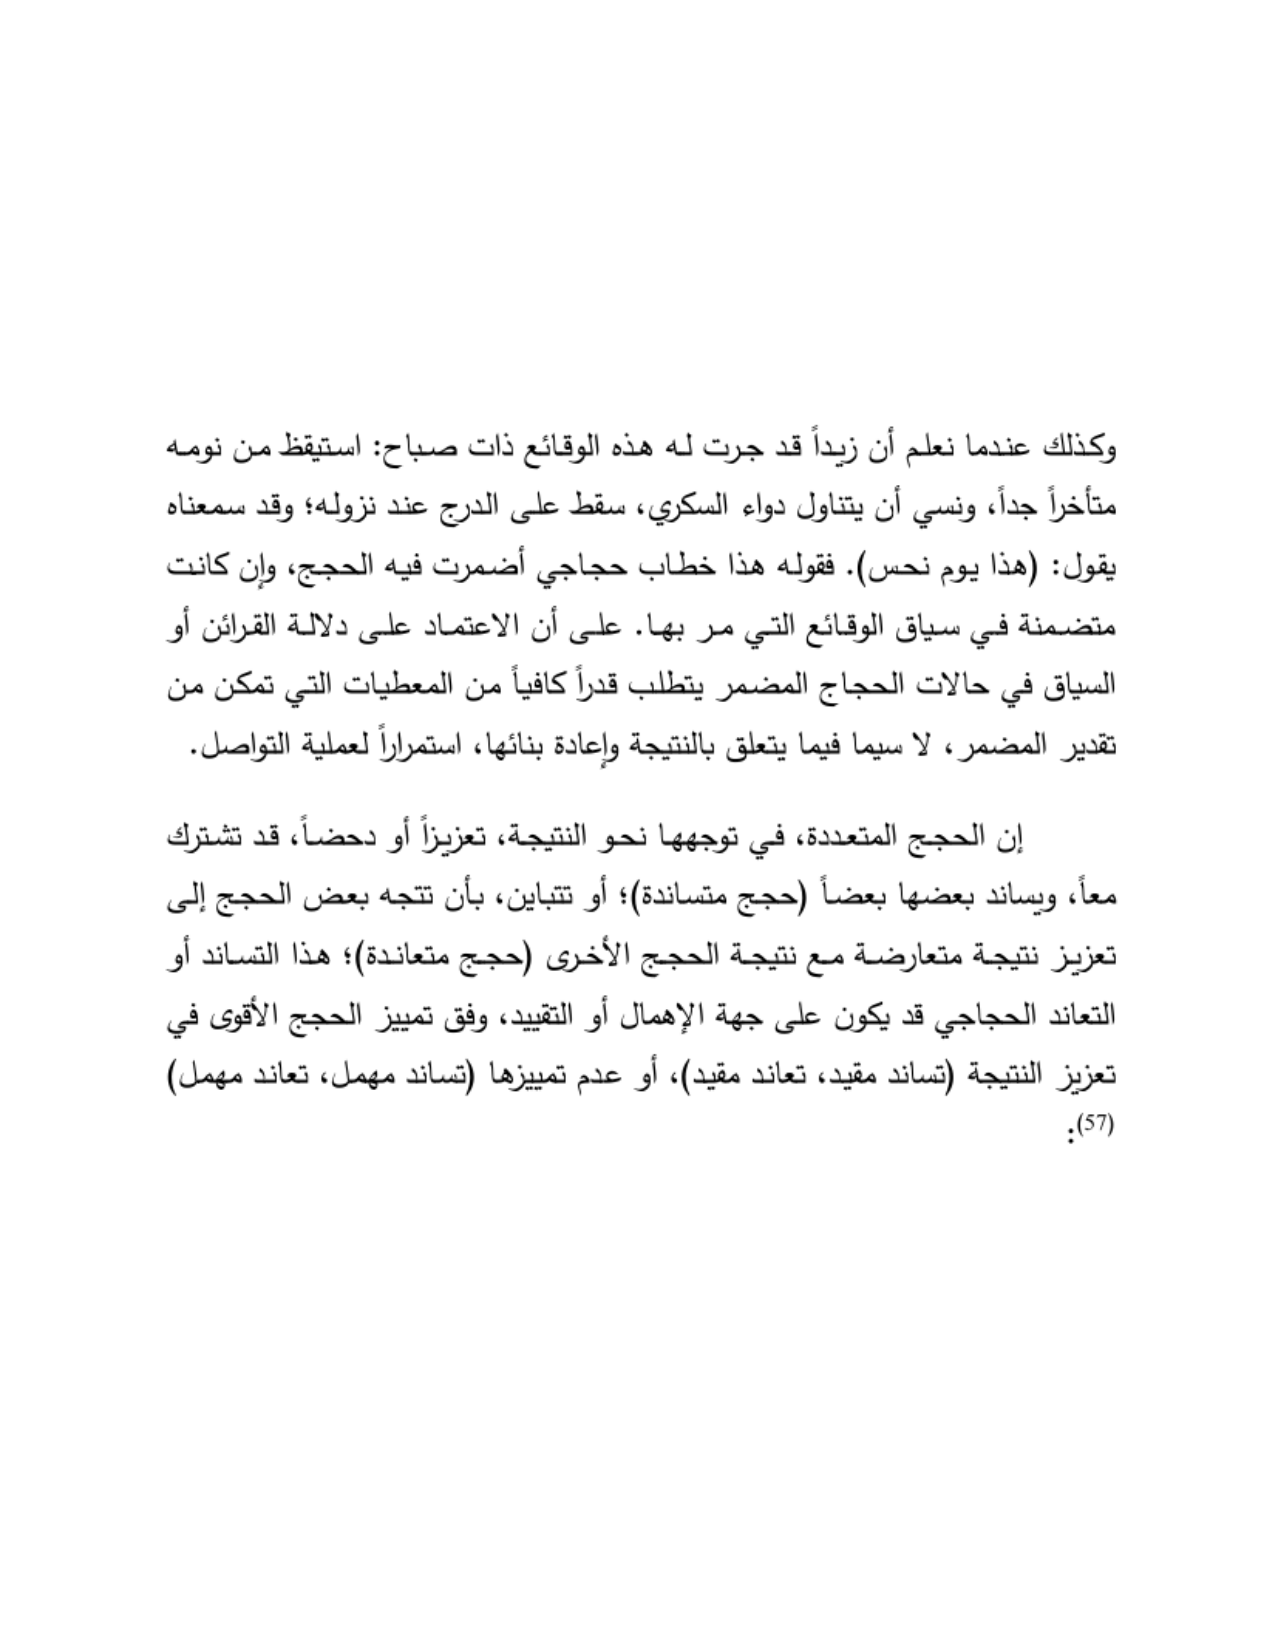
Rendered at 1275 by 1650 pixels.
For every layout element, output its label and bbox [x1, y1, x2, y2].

picture [127, 382, 1167, 1158]
